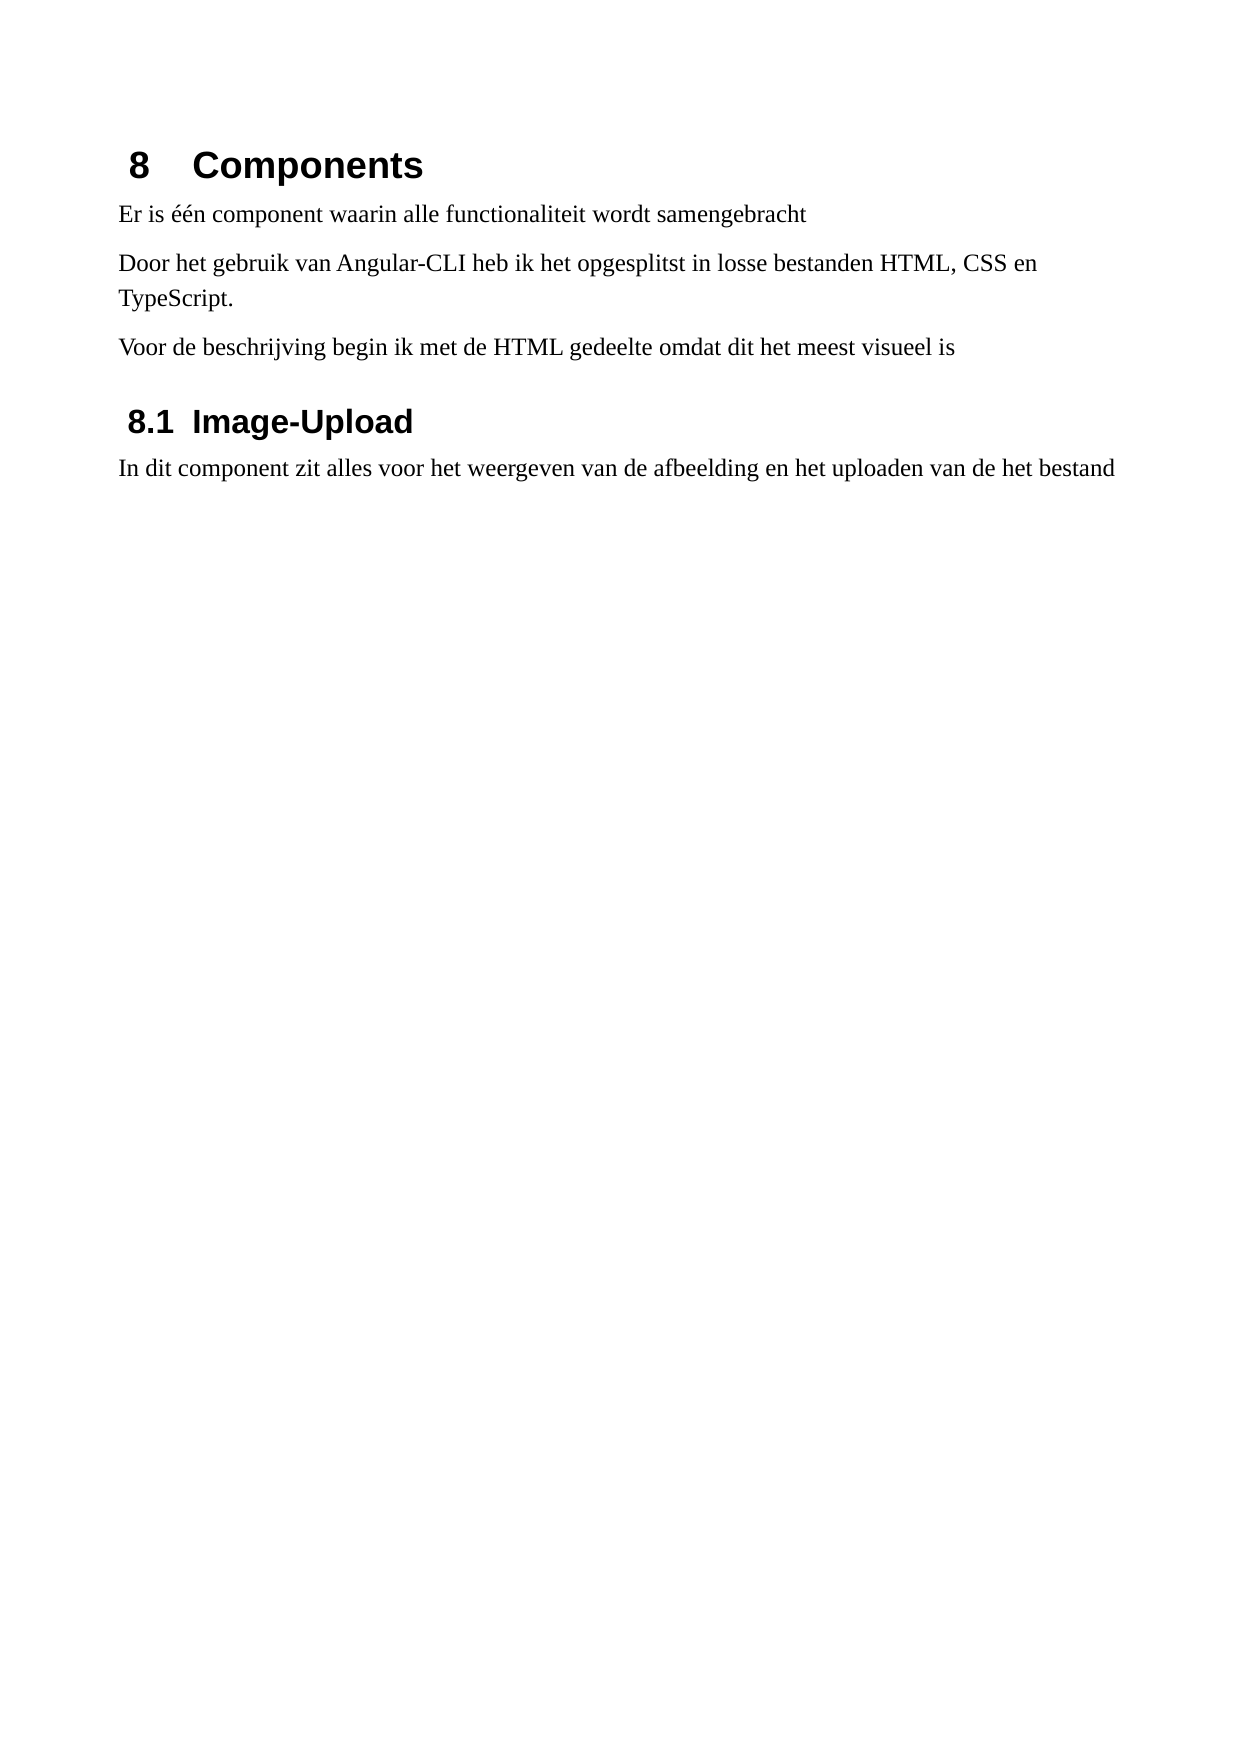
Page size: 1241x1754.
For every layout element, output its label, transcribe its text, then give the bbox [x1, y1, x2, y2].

subtitle Image-Upload [118, 402, 1122, 440]
text Er is één component waarin alle functionaliteit wordt samengebracht [118, 199, 1122, 228]
text Voor de beschrijving begin ik met de HTML gedeelte omdat dit het meest visueel is [118, 332, 1122, 361]
text In dit component zit alles voor het weergeven van de afbeelding en het uploaden van de het bestand [118, 453, 1122, 482]
text Door het gebruik van Angular-CLI heb ik het opgesplitst in losse bestanden HTML, CSS en TypeScript. [118, 248, 1122, 312]
subtitle Components [118, 143, 1122, 187]
